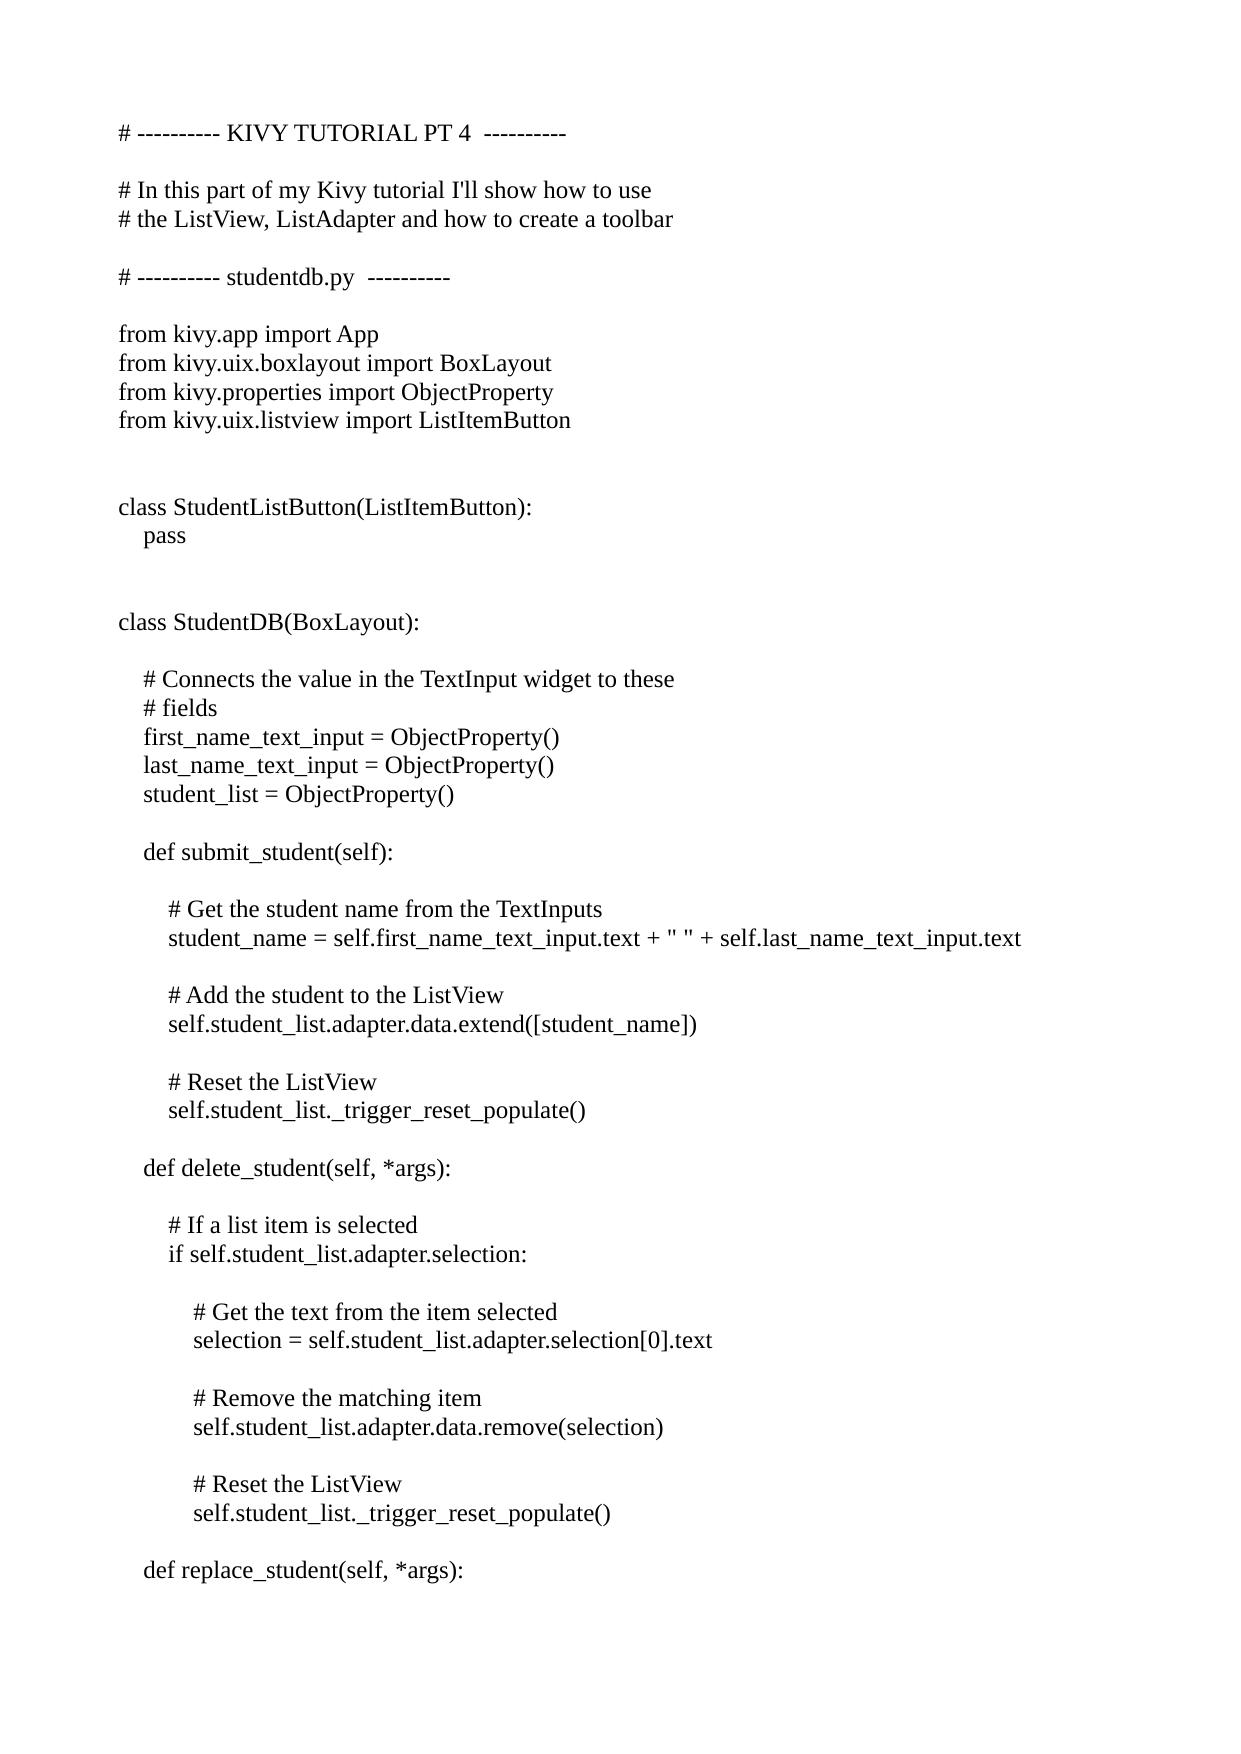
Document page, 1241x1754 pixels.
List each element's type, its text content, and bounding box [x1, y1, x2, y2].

text # If a list item is selected [118, 1211, 1122, 1239]
text # Remove the matching item [118, 1383, 1122, 1412]
text class StudentDB(BoxLayout): [118, 607, 1122, 636]
text self.student_list._trigger_reset_populate() [118, 1498, 1122, 1527]
text # In this part of my Kivy tutorial I'll show how to use [118, 176, 1122, 204]
text from kivy.properties import ObjectProperty [118, 377, 1122, 406]
text # Reset the ListView [118, 1067, 1122, 1096]
text from kivy.uix.boxlayout import BoxLayout [118, 348, 1122, 377]
text # ---------- KIVY TUTORIAL PT 4 ---------- [118, 118, 1122, 147]
text from kivy.app import App [118, 319, 1122, 348]
text def replace_student(self, *args): [118, 1556, 1122, 1584]
text # ---------- studentdb.py ---------- [118, 262, 1122, 291]
text student_list = ObjectProperty() [118, 779, 1122, 808]
text if self.student_list.adapter.selection: [118, 1239, 1122, 1268]
text pass [118, 521, 1122, 549]
text self.student_list._trigger_reset_populate() [118, 1096, 1122, 1124]
text # fields [118, 693, 1122, 722]
text # Get the text from the item selected [118, 1297, 1122, 1326]
text self.student_list.adapter.data.extend([student_name]) [118, 1009, 1122, 1038]
text # the ListView, ListAdapter and how to create a toolbar [118, 204, 1122, 233]
text # Connects the value in the TextInput widget to these [118, 664, 1122, 693]
text class StudentListButton(ListItemButton): [118, 492, 1122, 521]
text selection = self.student_list.adapter.selection[0].text [118, 1326, 1122, 1354]
text def submit_student(self): [118, 837, 1122, 866]
text # Add the student to the ListView [118, 981, 1122, 1009]
text last_name_text_input = ObjectProperty() [118, 751, 1122, 779]
text def delete_student(self, *args): [118, 1153, 1122, 1182]
text self.student_list.adapter.data.remove(selection) [118, 1412, 1122, 1441]
text first_name_text_input = ObjectProperty() [118, 722, 1122, 751]
text # Get the student name from the TextInputs [118, 894, 1122, 923]
text # Reset the ListView [118, 1469, 1122, 1498]
text from kivy.uix.listview import ListItemButton [118, 406, 1122, 434]
text student_name = self.first_name_text_input.text + " " + self.last_name_text_input.text [118, 923, 1122, 952]
